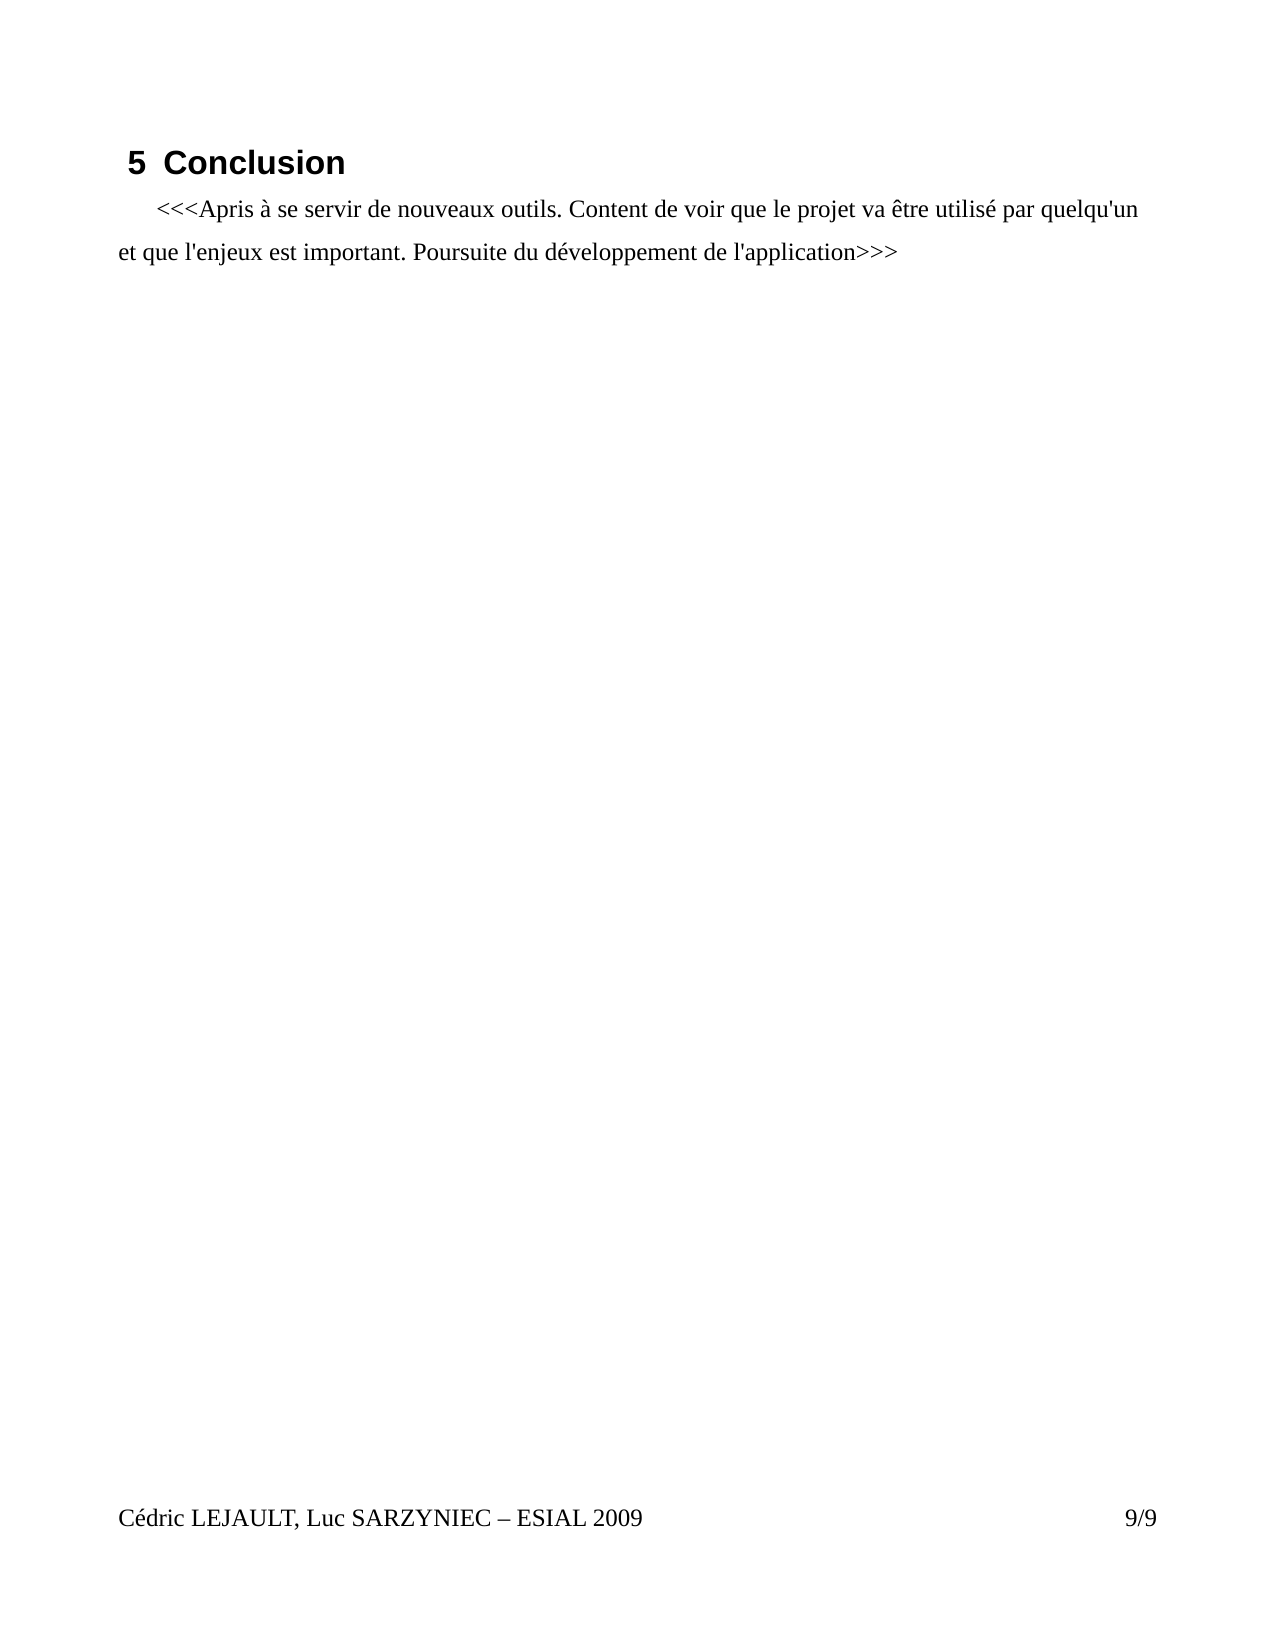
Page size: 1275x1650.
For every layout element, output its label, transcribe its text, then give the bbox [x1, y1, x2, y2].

text <<<Apris à se servir de nouveaux outils. Content de voir que le projet va être utilisé par quelqu'un et que l'enjeux est important. Poursuite du développement de l'application>>> [118, 194, 1157, 266]
subtitle Conclusion [118, 143, 1157, 182]
